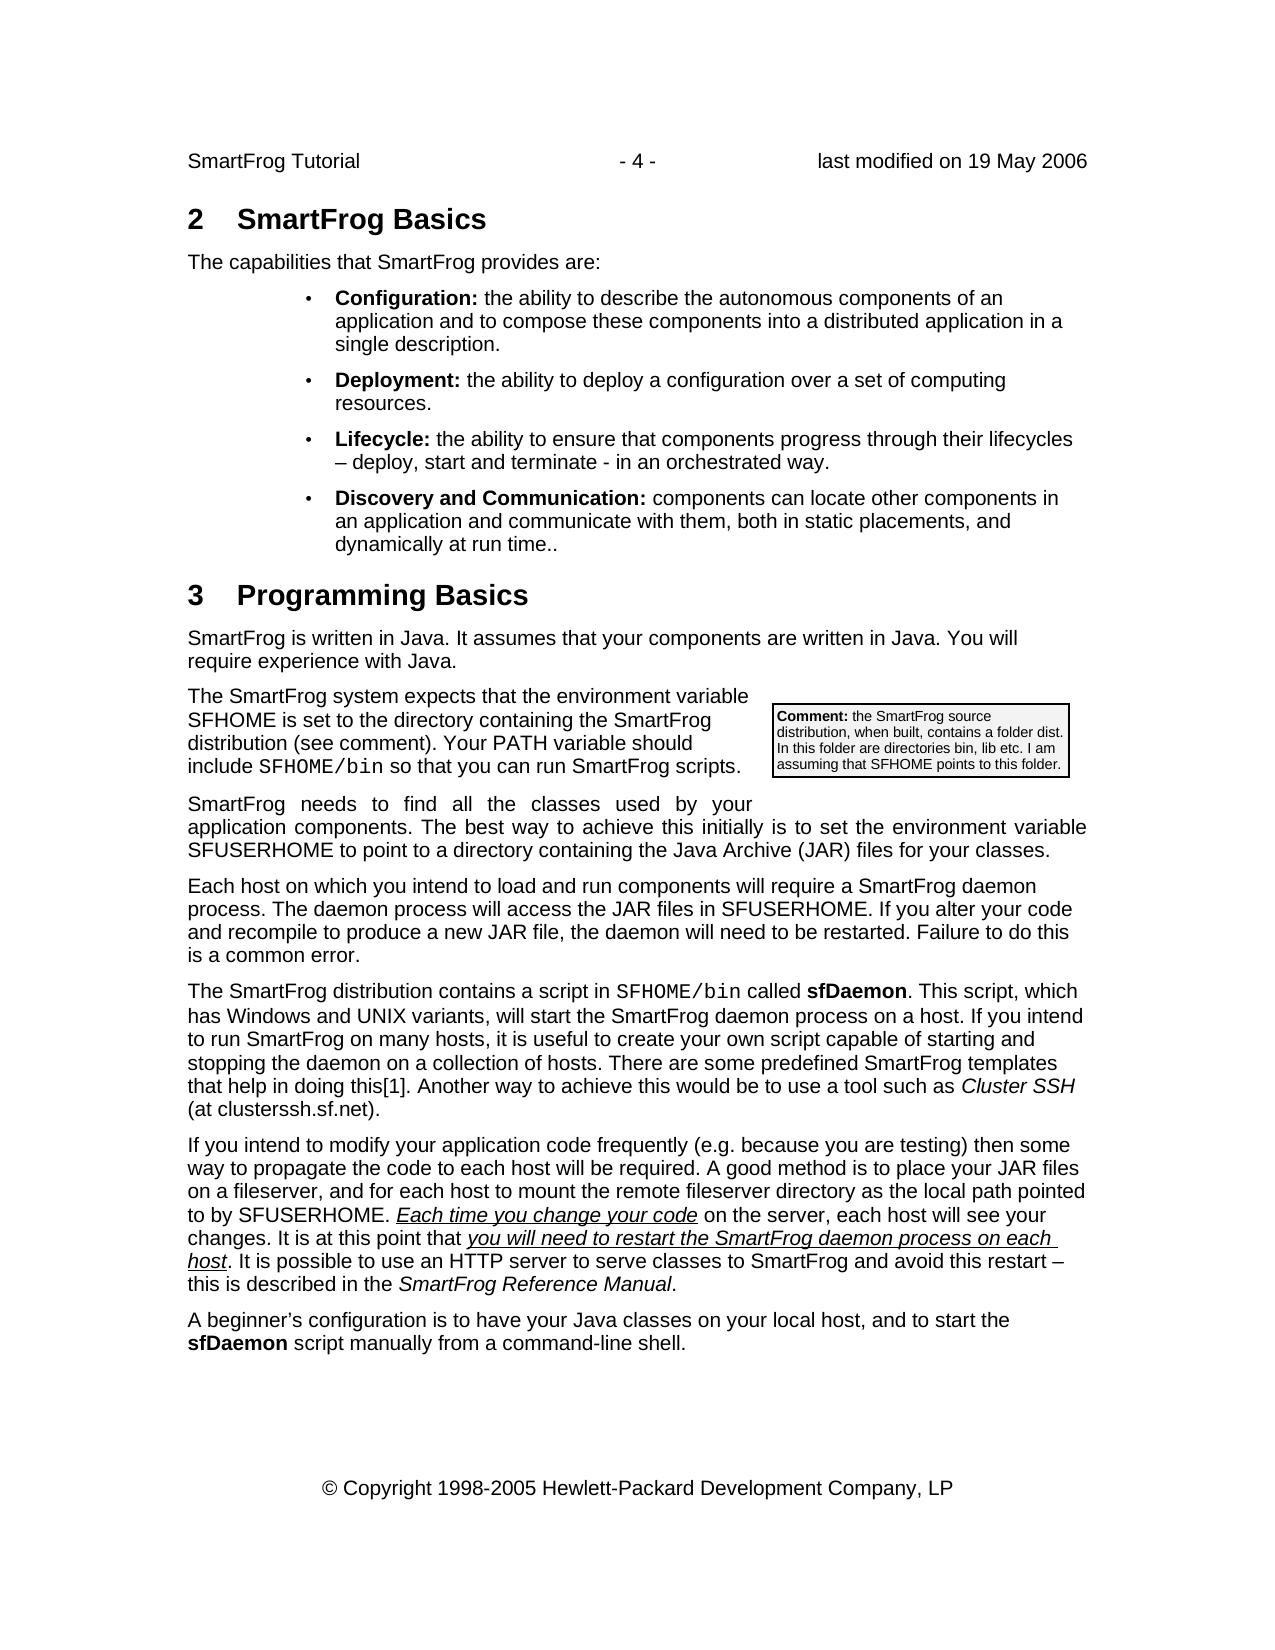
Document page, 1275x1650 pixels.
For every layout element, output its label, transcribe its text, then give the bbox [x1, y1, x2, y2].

list Deployment: the ability to deploy a configuration over a set of computing resources. [305, 368, 1087, 415]
text SmartFrog is written in Java. It assumes that your components are written in Java. You will require experience with Java. [187, 626, 1087, 673]
text The SmartFrog system expects that the environment variable SFHOME is set to the directory containing the SmartFrog distribution (see comment). Your PATH variable should include SFHOME/bin so that you can run SmartFrog scripts. [187, 685, 1087, 780]
list Discovery and Communication: components can locate other components in an application and communicate with them, both in static placements, and dynamically at run time.. [305, 486, 1087, 556]
list Configuration: the ability to describe the autonomous components of an application and to compose these components into a distributed application in a single description. [305, 286, 1087, 356]
subtitle Programming Basics [187, 578, 1087, 611]
text Each host on which you intend to load and run components will require a SmartFrog daemon process. The daemon process will access the JAR files in SFUSERHOME. If you alter your code and recompile to produce a new JAR file, the daemon will need to be restarted. Failure to do this is a common error. [187, 874, 1087, 967]
text SmartFrog needs to find all the classes used by your application components. The best way to achieve this initially is to set the environment variable SFUSERHOME to point to a directory containing the Java Archive (JAR) files for your classes. [187, 792, 1087, 862]
text The SmartFrog distribution contains a script in SFHOME/bin called sfDaemon. This script, which has Windows and UNIX variants, will start the SmartFrog daemon process on a host. If you intend to run SmartFrog on many hosts, it is useful to create your own script capable of starting and stopping the daemon on a collection of hosts. There are some predefined SmartFrog templates that help in doing this[1]. Another way to achieve this would be to use a tool such as Cluster SSH (at clusterssh.sf.net). [187, 980, 1087, 1121]
table_header Comment: the SmartFrog source distribution, when built, contains a folder dist. In this folder are directories bin, lib etc. I am assuming that SFHOME points to this folder. [774, 705, 1068, 776]
text The capabilities that SmartFrog provides are: [187, 250, 1087, 274]
text A beginner’s configuration is to have your Java classes on your local host, and to start the sfDaemon script manually from a command-line shell. [187, 1309, 1087, 1355]
text If you intend to modify your application code frequently (e.g. because you are testing) then some way to propagate the code to each host will be required. A good method is to place your JAR files on a fileserver, and for each host to mount the remote fileserver directory as the local path pointed to by SFUSERHOME. Each time you change your code on the server, each host will see your changes. It is at this point that you will need to restart the SmartFrog daemon process on each host. It is possible to use an HTTP server to serve classes to SmartFrog and avoid this restart – this is described in the SmartFrog Reference Manual. [187, 1133, 1087, 1296]
subtitle SmartFrog Basics [187, 203, 1087, 235]
list Lifecycle: the ability to ensure that components progress through their lifecycles – deploy, start and terminate - in an orchestrated way. [305, 427, 1087, 474]
